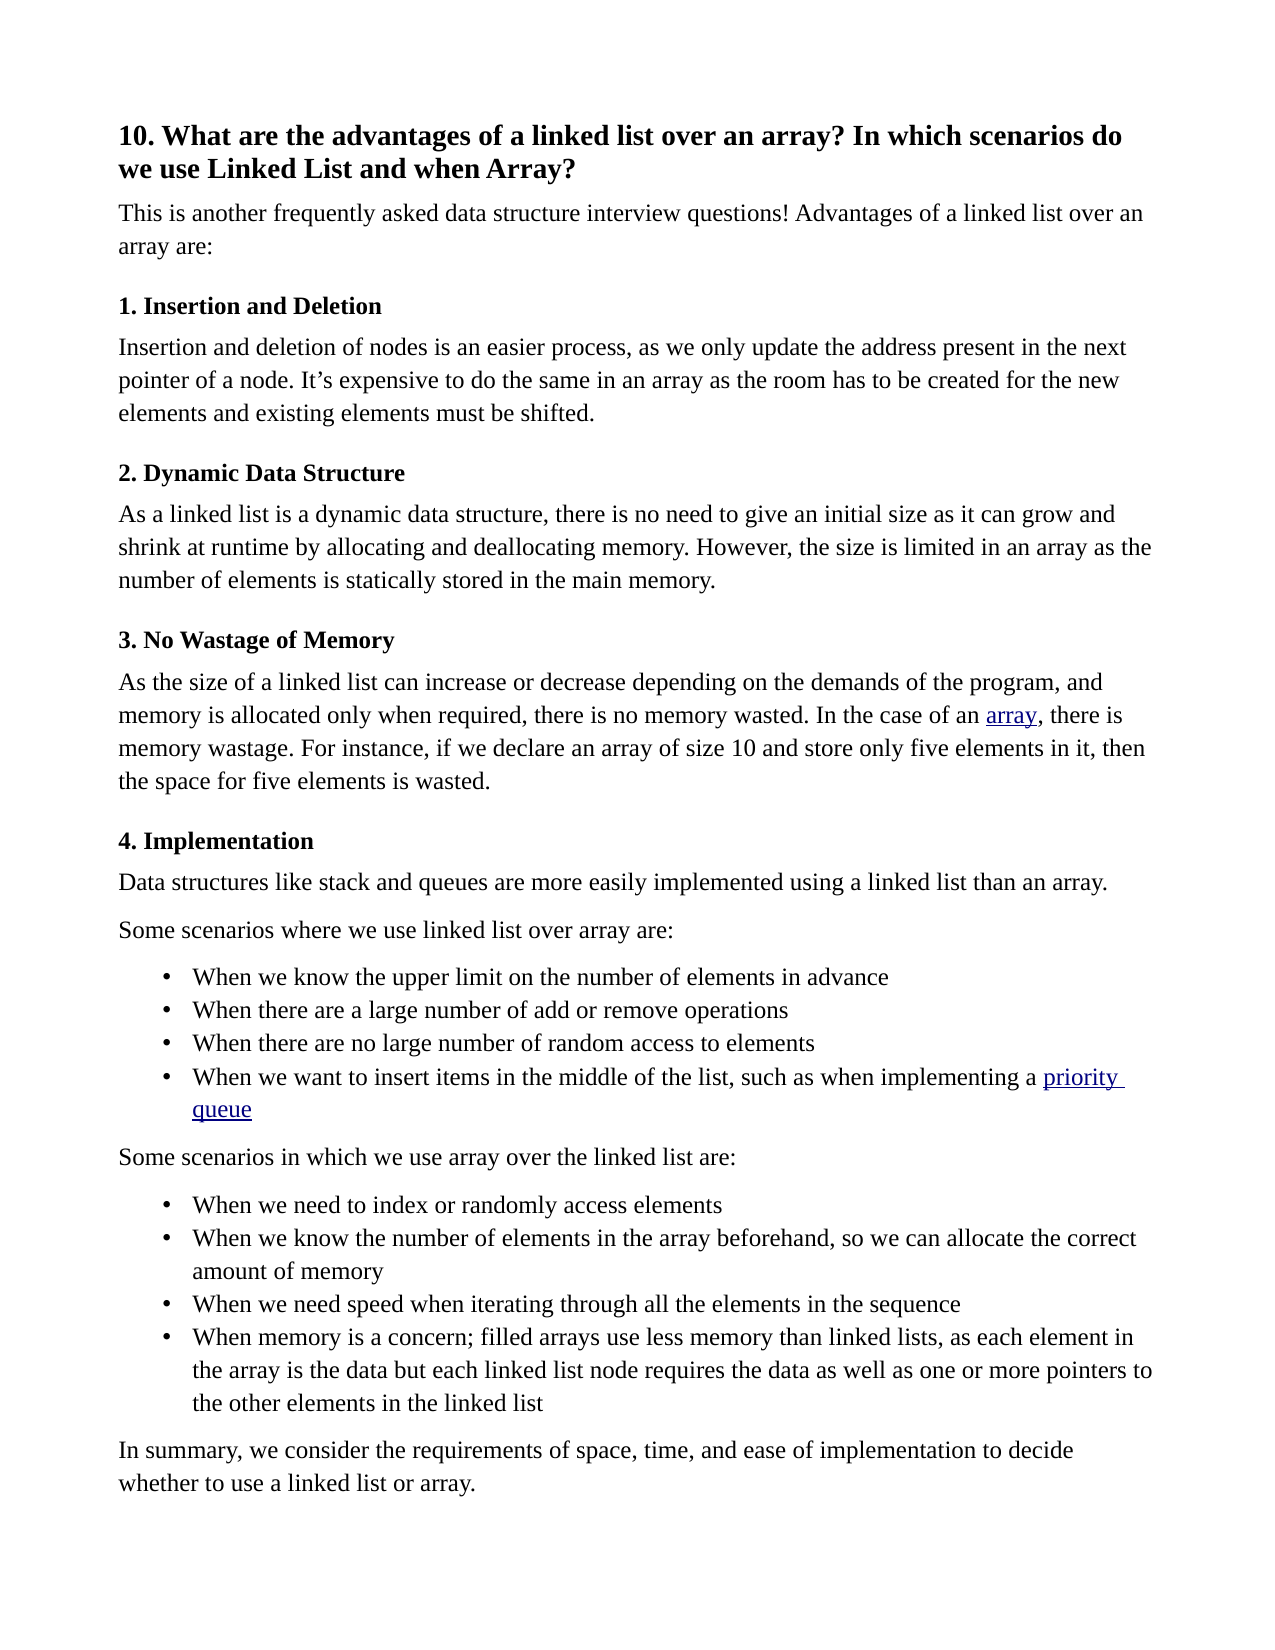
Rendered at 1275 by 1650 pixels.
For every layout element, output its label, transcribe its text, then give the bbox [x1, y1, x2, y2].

list When there are a large number of add or remove operations [162, 996, 1157, 1024]
list When there are no large number of random access to elements [162, 1028, 1157, 1057]
list When we need to index or randomly access elements [162, 1190, 1157, 1218]
list When we know the number of elements in the array beforehand, so we can allocate the correct amount of memory [162, 1223, 1157, 1284]
list When we need speed when iterating through all the elements in the sequence [162, 1289, 1157, 1318]
subtitle 10. What are the advantages of a linked list over an array? In which scenarios do we use Linked List and when Array? [118, 118, 1157, 185]
text As the size of a linked list can increase or decrease depending on the demands of the program, and memory is allocated only when required, there is no memory wasted. In the case of an array, there is memory wastage. For instance, if we declare an array of size 10 and store only five elements in it, then the space for five elements is wasted. [118, 667, 1157, 795]
list When memory is a concern; filled arrays use less memory than linked lists, as each element in the array is the data but each linked list node requires the data as well as one or more pointers to the other elements in the linked list [162, 1322, 1157, 1417]
subtitle 3. No Wastage of Memory [118, 626, 1157, 654]
text Some scenarios in which we use array over the linked list are: [118, 1142, 1157, 1171]
subtitle 2. Dynamic Data Structure [118, 458, 1157, 487]
text This is another frequently asked data structure interview questions! Advantages of a linked list over an array are: [118, 198, 1157, 259]
text Some scenarios where we use linked list over array are: [118, 915, 1157, 944]
subtitle 4. Implementation [118, 826, 1157, 855]
subtitle 1. Insertion and Deletion [118, 291, 1157, 319]
text As a linked list is a dynamic data structure, there is no need to give an initial size as it can grow and shrink at runtime by allocating and deallocating memory. However, the size is limited in an array as the number of elements is statically stored in the main memory. [118, 499, 1157, 594]
list When we want to insert items in the middle of the list, such as when implementing a priority queue [162, 1062, 1157, 1123]
list When we know the upper limit on the number of elements in advance [162, 962, 1157, 991]
text Insertion and deletion of nodes is an easier process, as we only update the address present in the next pointer of a node. It’s expensive to do the same in an array as the room has to be created for the new elements and existing elements must be shifted. [118, 332, 1157, 427]
text Data structures like stack and queues are more easily implemented using a linked list than an array. [118, 867, 1157, 896]
text In summary, we consider the requirements of space, time, and ease of implementation to decide whether to use a linked list or array. [118, 1436, 1157, 1497]
